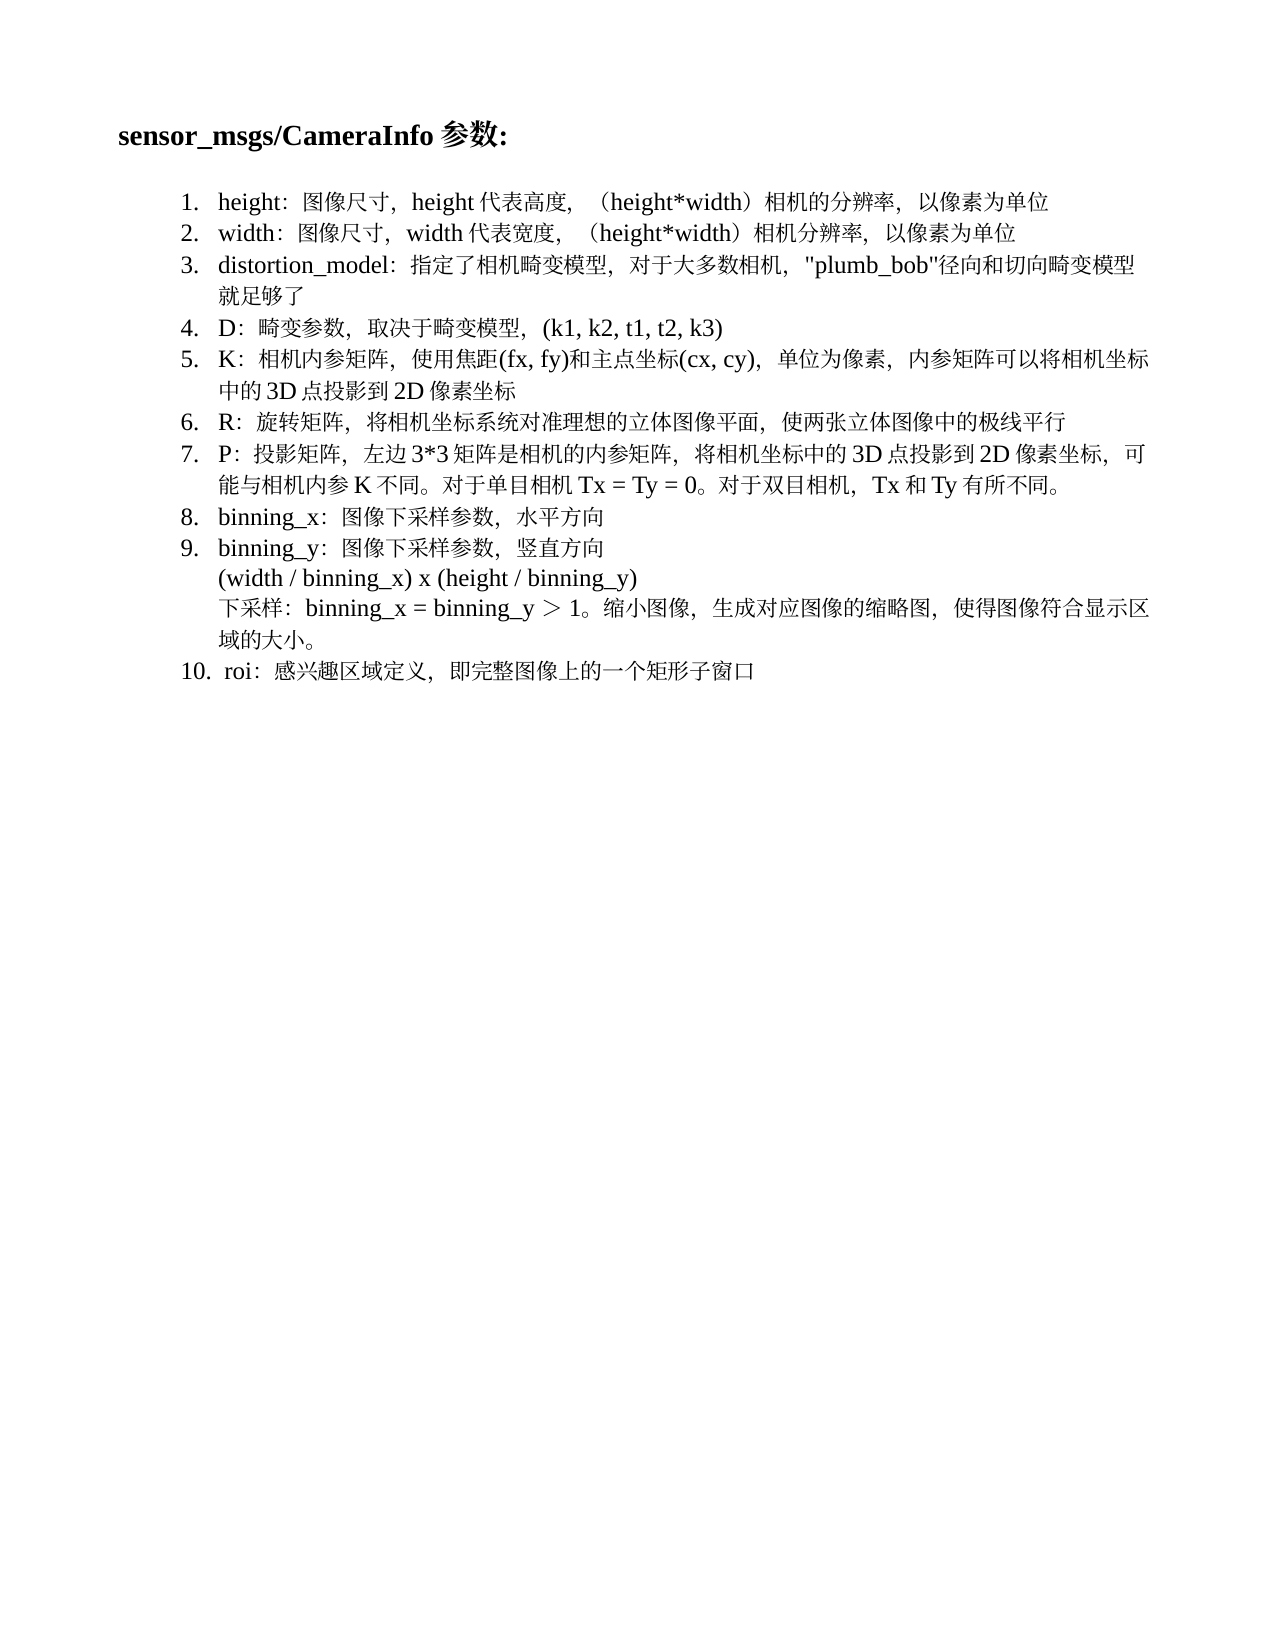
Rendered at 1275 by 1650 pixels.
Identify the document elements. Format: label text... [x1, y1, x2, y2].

list height：图像尺寸，height代表高度，（height*width）相机的分辨率，以像素为单位 [180, 185, 1157, 217]
list K：相机内参矩阵，使用焦距(fx, fy)和主点坐标(cx, cy)，单位为像素，内参矩阵可以将相机坐标中的3D点投影到2D像素坐标 [180, 342, 1157, 405]
list (width / binning_x) x (height / binning_y) [180, 563, 1157, 591]
list P：投影矩阵，左边3*3矩阵是相机的内参矩阵，将相机坐标中的3D点投影到2D像素坐标，可能与相机内参K不同。对于单目相机Tx = Ty = 0。对于双目相机，Tx和Ty有所不同。 [180, 437, 1157, 500]
list 下采样：binning_x = binning_y ＞ 1。缩小图像，生成对应图像的缩略图，使得图像符合显示区域的大小。 [180, 591, 1157, 654]
list R：旋转矩阵，将相机坐标系统对准理想的立体图像平面，使两张立体图像中的极线平行 [180, 405, 1157, 437]
list binning_x：图像下采样参数，水平方向 [180, 500, 1157, 531]
list distortion_model：指定了相机畸变模型，对于大多数相机，"plumb_bob"径向和切向畸变模型就足够了 [180, 248, 1157, 311]
text sensor_msgs/CameraInfo参数: [118, 118, 1157, 152]
list width：图像尺寸，width代表宽度，（height*width）相机分辨率，以像素为单位 [180, 217, 1157, 248]
list roi：感兴趣区域定义，即完整图像上的一个矩形子窗口 [180, 654, 1157, 686]
list binning_y：图像下采样参数，竖直方向 [180, 531, 1157, 563]
list D：畸变参数，取决于畸变模型，(k1, k2, t1, t2, k3) [180, 311, 1157, 342]
